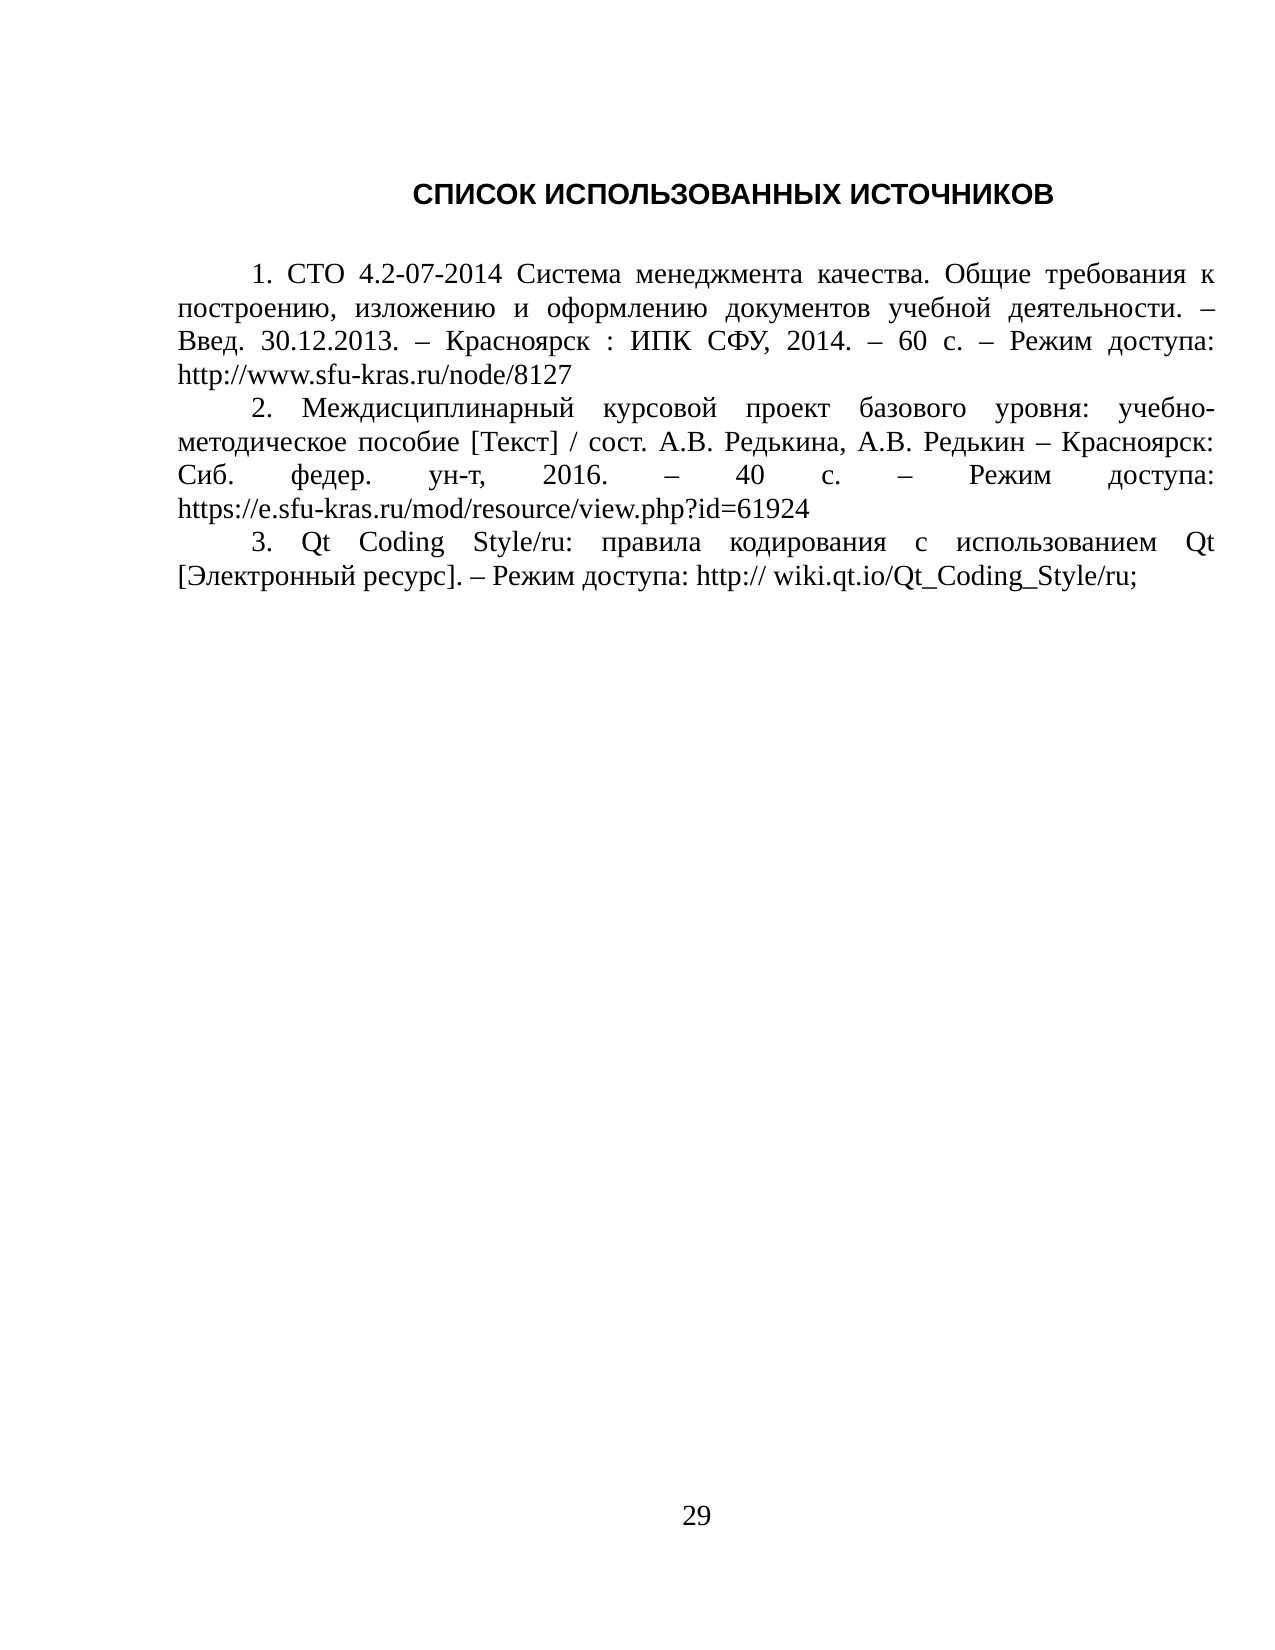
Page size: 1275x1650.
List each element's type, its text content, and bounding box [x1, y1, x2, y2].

text 2. Междисциплинарный курсовой проект базового уровня: учебно-методическое пособие [Текст] / сост. А.В. Редькина, А.В. Редькин – Красноярск: Сиб. федер. ун-т, 2016. – 40 с. – Режим доступа: https://e.sfu-kras.ru/mod/resource/view.php?id=61924 [177, 390, 1216, 524]
subtitle Список использованных источников [177, 177, 1216, 210]
text 3. Qt Coding Style/ru: правила кодирования с использованием Qt [Электронный ресурс]. – Режим доступа: http:// wiki.qt.io/Qt_Coding_Style/ru; [177, 524, 1216, 592]
text 1. СТО 4.2-07-2014 Система менеджмента качества. Общие требования к построению, изложению и оформлению документов учебной деятельности. – Введ. 30.12.2013. – Красноярск : ИПК СФУ, 2014. – 60 с. – Режим доступа: http://www.sfu-kras.ru/node/8127 [177, 256, 1216, 390]
